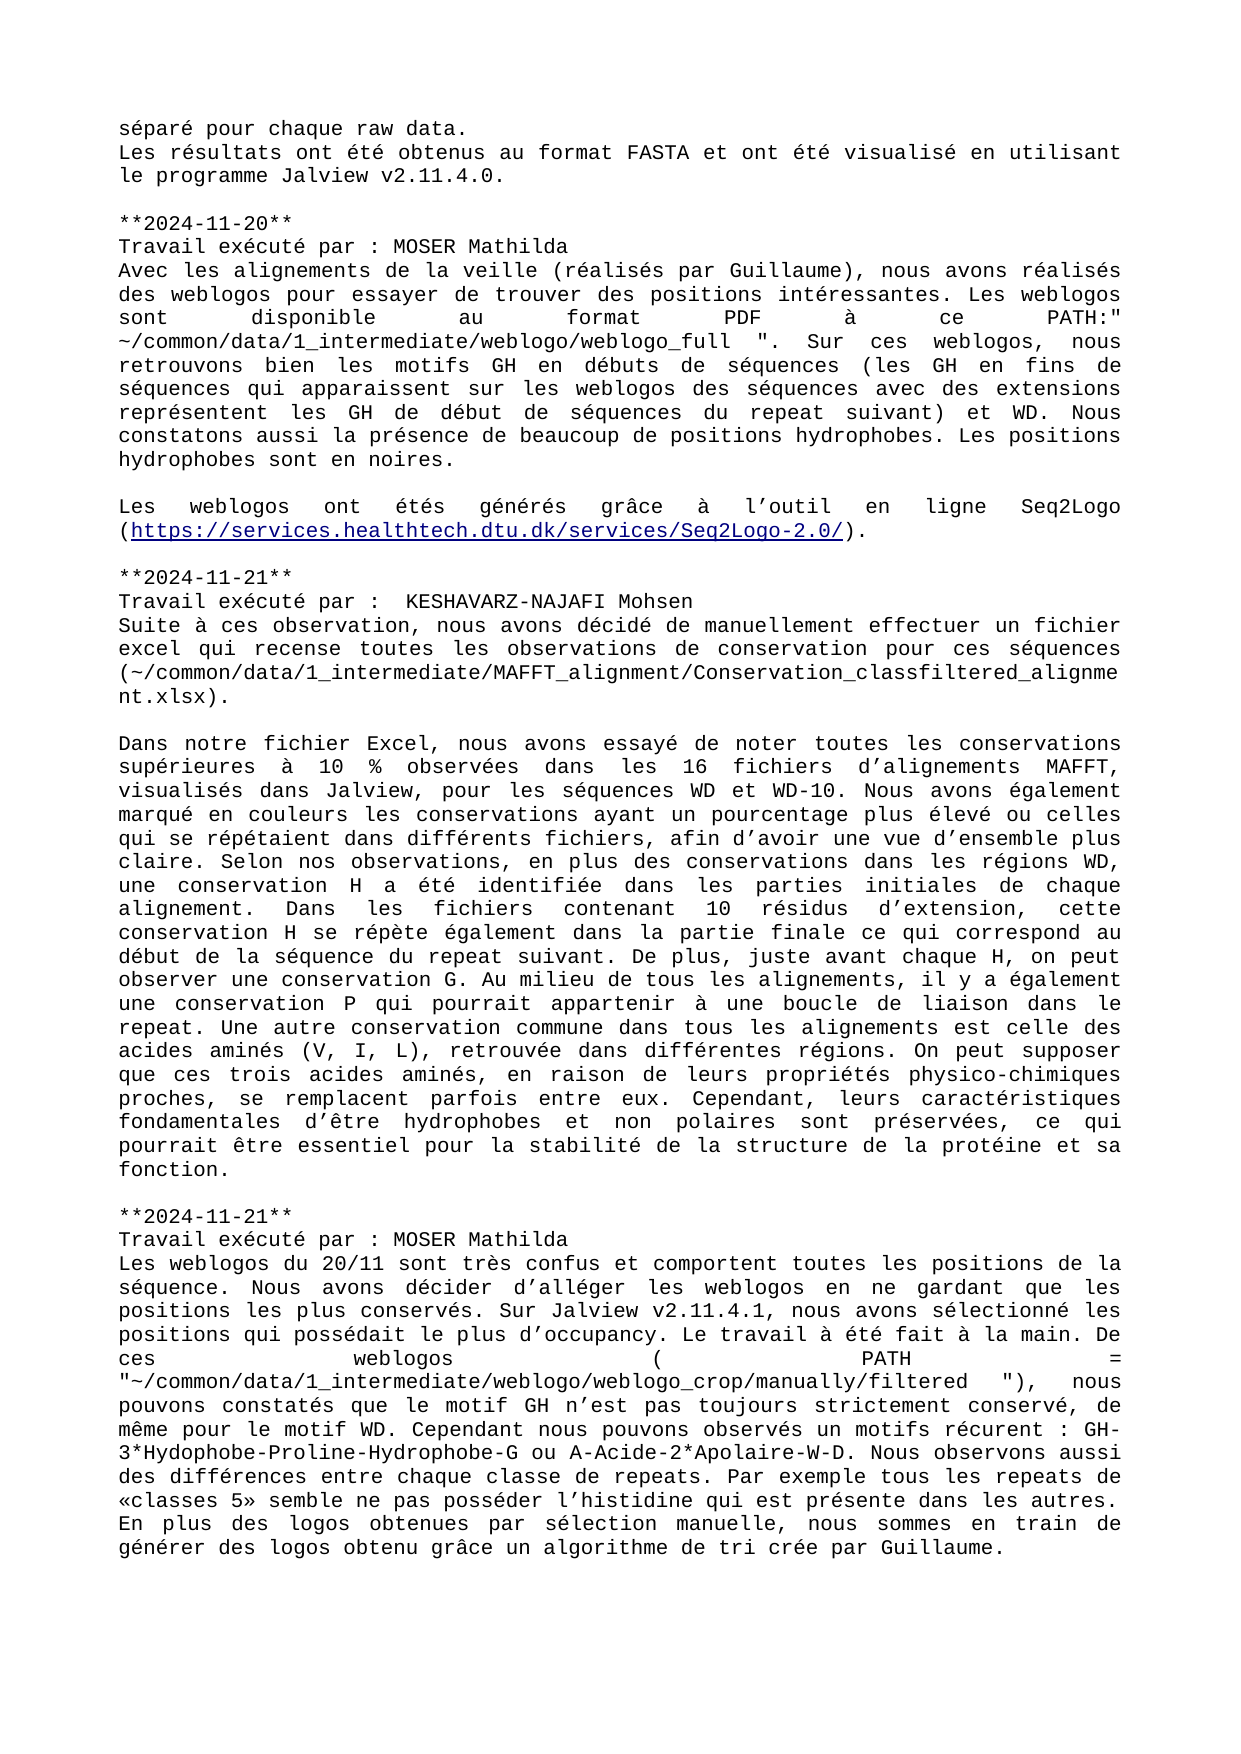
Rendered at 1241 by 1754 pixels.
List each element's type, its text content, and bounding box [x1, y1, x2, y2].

text Dans notre fichier Excel, nous avons essayé de noter toutes les conservations supérieures à 10 % observées dans les 16 fichiers d’alignements MAFFT, visualisés dans Jalview, pour les séquences WD et WD-10. Nous avons également marqué en couleurs les conservations ayant un pourcentage plus élevé ou celles qui se répétaient dans différents fichiers, afin d’avoir une vue d’ensemble plus claire. Selon nos observations, en plus des conservations dans les régions WD, une conservation H a été identifiée dans les parties initiales de chaque alignement. Dans les fichiers contenant 10 résidus d’extension, cette conservation H se répète également dans la partie finale ce qui correspond au début de la séquence du repeat suivant. De plus, juste avant chaque H, on peut observer une conservation G. Au milieu de tous les alignements, il y a également une conservation P qui pourrait appartenir à une boucle de liaison dans le repeat. Une autre conservation commune dans tous les alignements est celle des acides aminés (V, I, L), retrouvée dans différentes régions. On peut supposer que ces trois acides aminés, en raison de leurs propriétés physico-chimiques proches, se remplacent parfois entre eux. Cependant, leurs caractéristiques fondamentales d’être hydrophobes et non polaires sont préservées, ce qui pourrait être essentiel pour la stabilité de la structure de la protéine et sa fonction. [118, 733, 1122, 1182]
text Les résultats ont été obtenus au format FASTA et ont été visualisé en utilisant le programme Jalview v2.11.4.0. [118, 142, 1122, 189]
text Travail exécuté par : MOSER Mathilda [118, 1229, 1122, 1253]
text séparé pour chaque raw data. [118, 118, 1122, 142]
text Suite à ces observation, nous avons décidé de manuellement effectuer un fichier excel qui recense toutes les observations de conservation pour ces séquences (~/common/data/1_intermediate/MAFFT_alignment/Conservation_classfiltered_alignment.xlsx). [118, 615, 1122, 709]
text **2024-11-20** [118, 213, 1122, 236]
text **2024-11-21** [118, 567, 1122, 591]
text **2024-11-21** [118, 1206, 1122, 1229]
text Les weblogos du 20/11 sont très confus et comportent toutes les positions de la séquence. Nous avons décider d’alléger les weblogos en ne gardant que les positions les plus conservés. Sur Jalview v2.11.4.1, nous avons sélectionné les positions qui possédait le plus d’occupancy. Le travail à été fait à la main. De ces weblogos ( PATH = "~/common/data/1_intermediate/weblogo/weblogo_crop/manually/filtered "), nous pouvons constatés que le motif GH n’est pas toujours strictement conservé, de même pour le motif WD. Cependant nous pouvons observés un motifs récurent : GH-3*Hydophobe-Proline-Hydrophobe-G ou A-Acide-2*Apolaire-W-D. Nous observons aussi des différences entre chaque classe de repeats. Par exemple tous les repeats de «classes 5» semble ne pas posséder l’histidine qui est présente dans les autres. [118, 1253, 1122, 1513]
text En plus des logos obtenues par sélection manuelle, nous sommes en train de générer des logos obtenu grâce un algorithme de tri crée par Guillaume. [118, 1513, 1122, 1561]
text Les weblogos ont étés générés grâce à l’outil en ligne Seq2Logo (https://services.healthtech.dtu.dk/services/Seq2Logo-2.0/). [118, 496, 1122, 544]
text Travail exécuté par : KESHAVARZ-NAJAFI Mohsen [118, 591, 1122, 615]
text Travail exécuté par : MOSER Mathilda [118, 236, 1122, 260]
text Avec les alignements de la veille (réalisés par Guillaume), nous avons réalisés des weblogos pour essayer de trouver des positions intéressantes. Les weblogos sont disponible au format PDF à ce PATH:" ~/common/data/1_intermediate/weblogo/weblogo_full ". Sur ces weblogos, nous retrouvons bien les motifs GH en débuts de séquences (les GH en fins de séquences qui apparaissent sur les weblogos des séquences avec des extensions représentent les GH de début de séquences du repeat suivant) et WD. Nous constatons aussi la présence de beaucoup de positions hydrophobes. Les positions hydrophobes sont en noires. [118, 260, 1122, 473]
